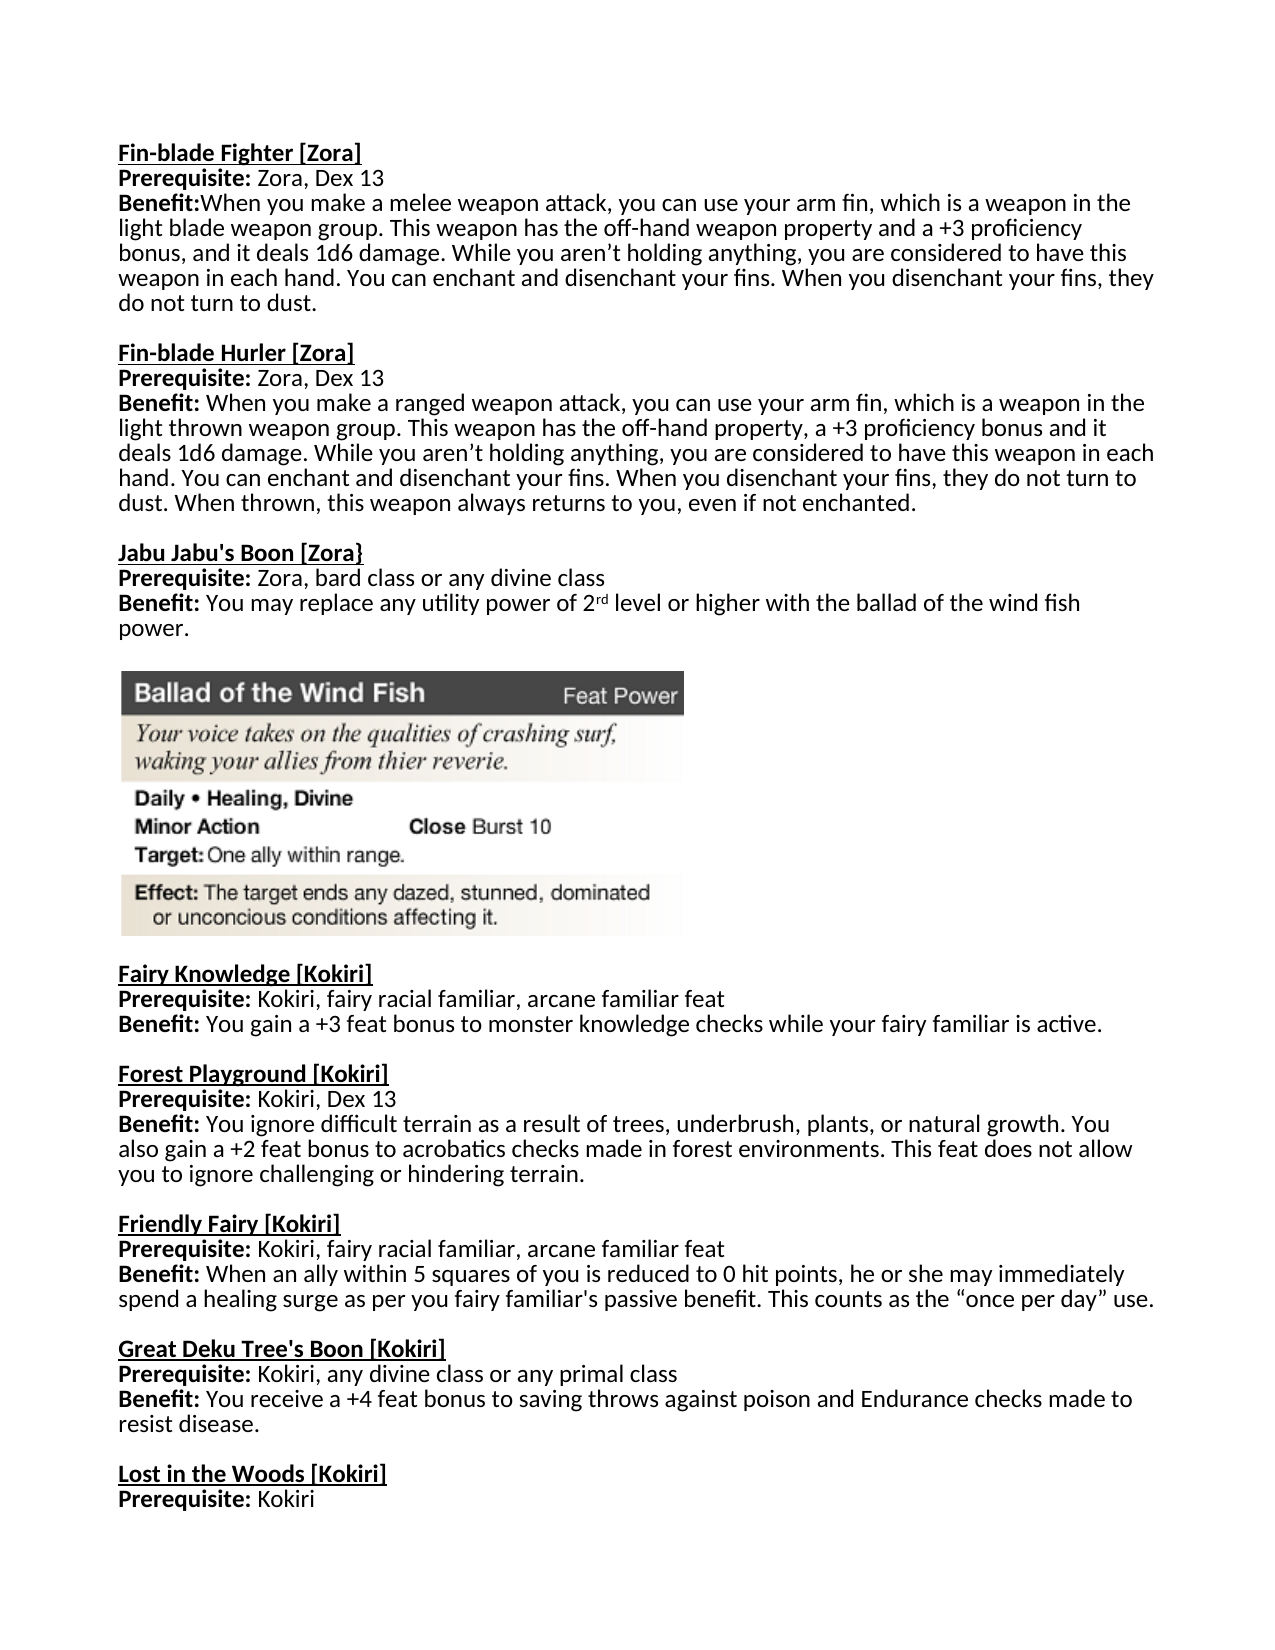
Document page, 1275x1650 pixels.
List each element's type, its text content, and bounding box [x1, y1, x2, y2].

text Fairy Knowledge [Kokiri] [118, 963, 1157, 988]
text Jabu Jabu's Boon [Zora} [118, 543, 1157, 568]
text Benefit: You ignore difficult terrain as a result of trees, underbrush, plants, or natural growth. You also gain a +2 feat bonus to acrobatics checks made in forest environments. This feat does not allow you to ignore challenging or hindering terrain. [118, 1113, 1157, 1188]
text Prerequisite: Kokiri [118, 1488, 1157, 1513]
picture [121, 671, 684, 936]
text Prerequisite: Kokiri, Dex 13 [118, 1088, 1157, 1113]
text Benefit: You gain a +3 feat bonus to monster knowledge checks while your fairy familiar is active. [118, 1013, 1157, 1038]
text Prerequisite: Zora, Dex 13 [118, 168, 1157, 193]
text Great Deku Tree's Boon [Kokiri] [118, 1338, 1157, 1363]
text Prerequisite: Zora, Dex 13 [118, 368, 1157, 393]
text Benefit: When you make a ranged weapon attack, you can use your arm fin, which is a weapon in the light thrown weapon group. This weapon has the off-hand property, a +3 proficiency bonus and it deals 1d6 damage. While you aren’t holding anything, you are considered to have this weapon in each hand. You can enchant and disenchant your fins. When you disenchant your fins, they do not turn to dust. When thrown, this weapon always returns to you, even if not enchanted. [118, 393, 1157, 518]
text Prerequisite: Kokiri, fairy racial familiar, arcane familiar feat [118, 1238, 1157, 1263]
text Prerequisite: Kokiri, fairy racial familiar, arcane familiar feat [118, 988, 1157, 1013]
text Friendly Fairy [Kokiri] [118, 1213, 1157, 1238]
text Benefit: You receive a +4 feat bonus to saving throws against poison and Endurance checks made to resist disease. [118, 1388, 1157, 1438]
text Benefit: You may replace any utility power of 2rd level or higher with the ballad of the wind fish power. [118, 593, 1157, 643]
text Prerequisite: Zora, bard class or any divine class [118, 568, 1157, 593]
text Fin-blade Hurler [Zora] [118, 343, 1157, 368]
text Fin-blade Fighter [Zora] [118, 143, 1157, 168]
text Lost in the Woods [Kokiri] [118, 1463, 1157, 1488]
text Benefit: When an ally within 5 squares of you is reduced to 0 hit points, he or she may immediately spend a healing surge as per you fairy familiar's passive benefit. This counts as the “once per day” use. [118, 1263, 1157, 1313]
text Prerequisite: Kokiri, any divine class or any primal class [118, 1363, 1157, 1388]
text Benefit:When you make a melee weapon attack, you can use your arm fin, which is a weapon in the light blade weapon group. This weapon has the off-hand weapon property and a +3 proficiency bonus, and it deals 1d6 damage. While you aren’t holding anything, you are considered to have this weapon in each hand. You can enchant and disenchant your fins. When you disenchant your fins, they do not turn to dust. [118, 193, 1157, 318]
text Forest Playground [Kokiri] [118, 1063, 1157, 1088]
